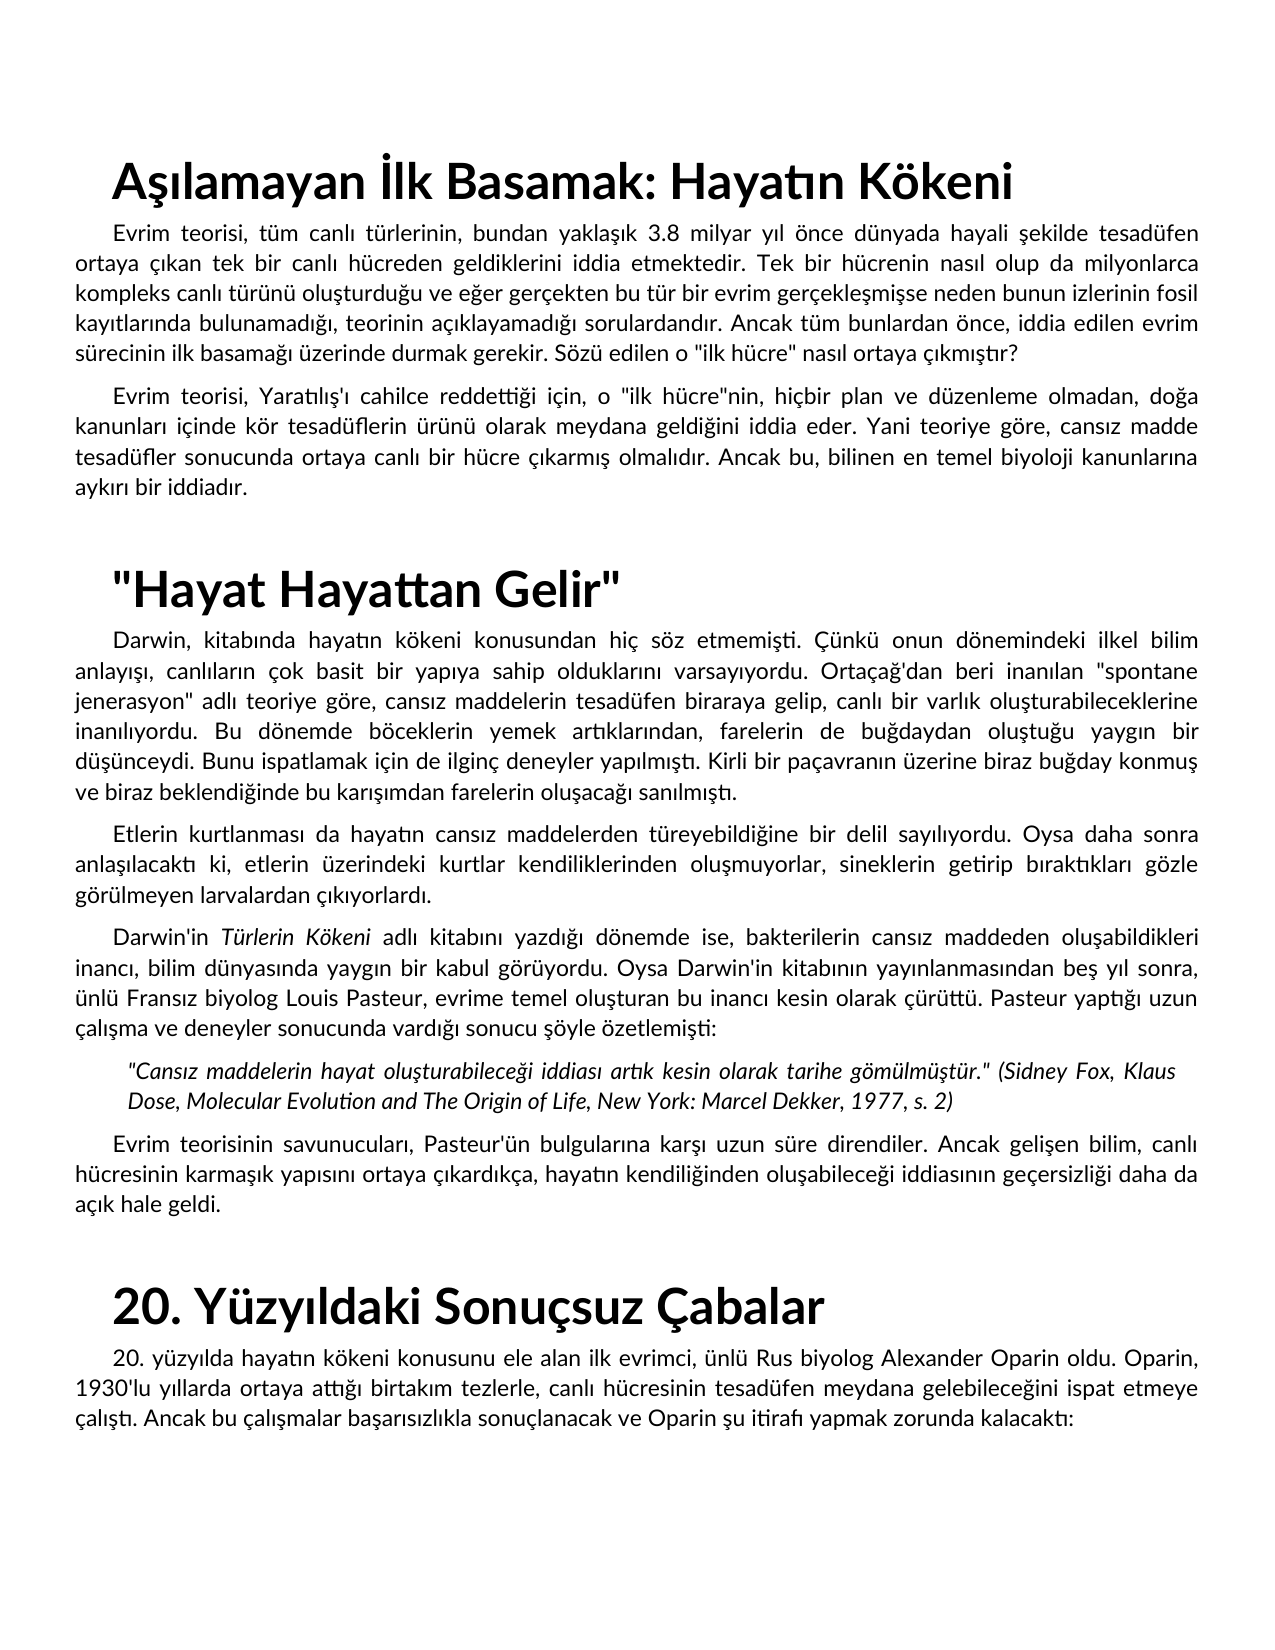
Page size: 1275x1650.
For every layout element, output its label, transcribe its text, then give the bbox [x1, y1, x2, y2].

subtitle "Hayat Hayattan Gelir" [112, 558, 1200, 618]
text Darwin'in Türlerin Kökeni adlı kitabını yazdığı dönemde ise, bakterilerin cansız maddeden oluşabildikleri inancı, bilim dünyasında yaygın bir kabul görüyordu. Oysa Darwin'in kitabının yayınlanmasından beş yıl sonra, ünlü Fransız biyolog Louis Pasteur, evrime temel oluşturan bu inancı kesin olarak çürüttü. Pasteur yaptığı uzun çalışma ve deneyler sonucunda vardığı sonucu şöyle özetlemişti: [75, 923, 1200, 1041]
subtitle 20. Yüzyıldaki Sonuçsuz Çabalar [112, 1275, 1200, 1335]
text Etlerin kurtlanması da hayatın cansız maddelerden türeyebildiğine bir delil sayılıyordu. Oysa daha sonra anlaşılacaktı ki, etlerin üzerindeki kurtlar kendiliklerinden oluşmuyorlar, sineklerin getirip bıraktıkları gözle görülmeyen larvalardan çıkıyorlardı. [75, 820, 1200, 908]
text Evrim teorisi, Yaratılış'ı cahilce reddettiği için, o "ilk hücre"nin, hiçbir plan ve düzenleme olmadan, doğa kanunları içinde kör tesadüflerin ürünü olarak meydana geldiğini iddia eder. Yani teoriye göre, cansız madde tesadüfler sonucunda ortaya canlı bir hücre çıkarmış olmalıdır. Ancak bu, bilinen en temel biyoloji kanunlarına aykırı bir iddiadır. [75, 382, 1200, 500]
text "Cansız maddelerin hayat oluşturabileceği iddiası artık kesin olarak tarihe gömülmüştür." (Sidney Fox, Klaus Dose, Molecular Evolution and The Origin of Life, New York: Marcel Dekker, 1977, s. 2) [127, 1056, 1177, 1114]
text Evrim teorisinin savunucuları, Pasteur'ün bulgularına karşı uzun süre direndiler. Ancak gelişen bilim, canlı hücresinin karmaşık yapısını ortaya çıkardıkça, hayatın kendiliğinden oluşabileceği iddiasının geçersizliği daha da açık hale geldi. [75, 1129, 1200, 1217]
subtitle Aşılamayan İlk Basamak: Hayatın Kökeni [112, 150, 1200, 210]
text 20. yüzyılda hayatın kökeni konusunu ele alan ilk evrimci, ünlü Rus biyolog Alexander Oparin oldu. Oparin, 1930'lu yıllarda ortaya attığı birtakım tezlerle, canlı hücresinin tesadüfen meydana gelebileceğini ispat etmeye çalıştı. Ancak bu çalışmalar başarısızlıkla sonuçlanacak ve Oparin şu itirafı yapmak zorunda kalacaktı: [75, 1343, 1200, 1431]
text Evrim teorisi, tüm canlı türlerinin, bundan yaklaşık 3.8 milyar yıl önce dünyada hayali şekilde tesadüfen ortaya çıkan tek bir canlı hücreden geldiklerini iddia etmektedir. Tek bir hücrenin nasıl olup da milyonlarca kompleks canlı türünü oluşturduğu ve eğer gerçekten bu tür bir evrim gerçekleşmişse neden bunun izlerinin fosil kayıtlarında bulunamadığı, teorinin açıklayamadığı sorulardandır. Ancak tüm bunlardan önce, iddia edilen evrim sürecinin ilk basamağı üzerinde durmak gerekir. Sözü edilen o "ilk hücre" nasıl ortaya çıkmıştır? [75, 218, 1200, 367]
text Darwin, kitabında hayatın kökeni konusundan hiç söz etmemişti. Çünkü onun dönemindeki ilkel bilim anlayışı, canlıların çok basit bir yapıya sahip olduklarını varsayıyordu. Ortaçağ'dan beri inanılan "spontane jenerasyon" adlı teoriye göre, cansız maddelerin tesadüfen biraraya gelip, canlı bir varlık oluşturabileceklerine inanılıyordu. Bu dönemde böceklerin yemek artıklarından, farelerin de buğdaydan oluştuğu yaygın bir düşünceydi. Bunu ispatlamak için de ilginç deneyler yapılmıştı. Kirli bir paçavranın üzerine biraz buğday konmuş ve biraz beklendiğinde bu karışımdan farelerin oluşacağı sanılmıştı. [75, 626, 1200, 805]
